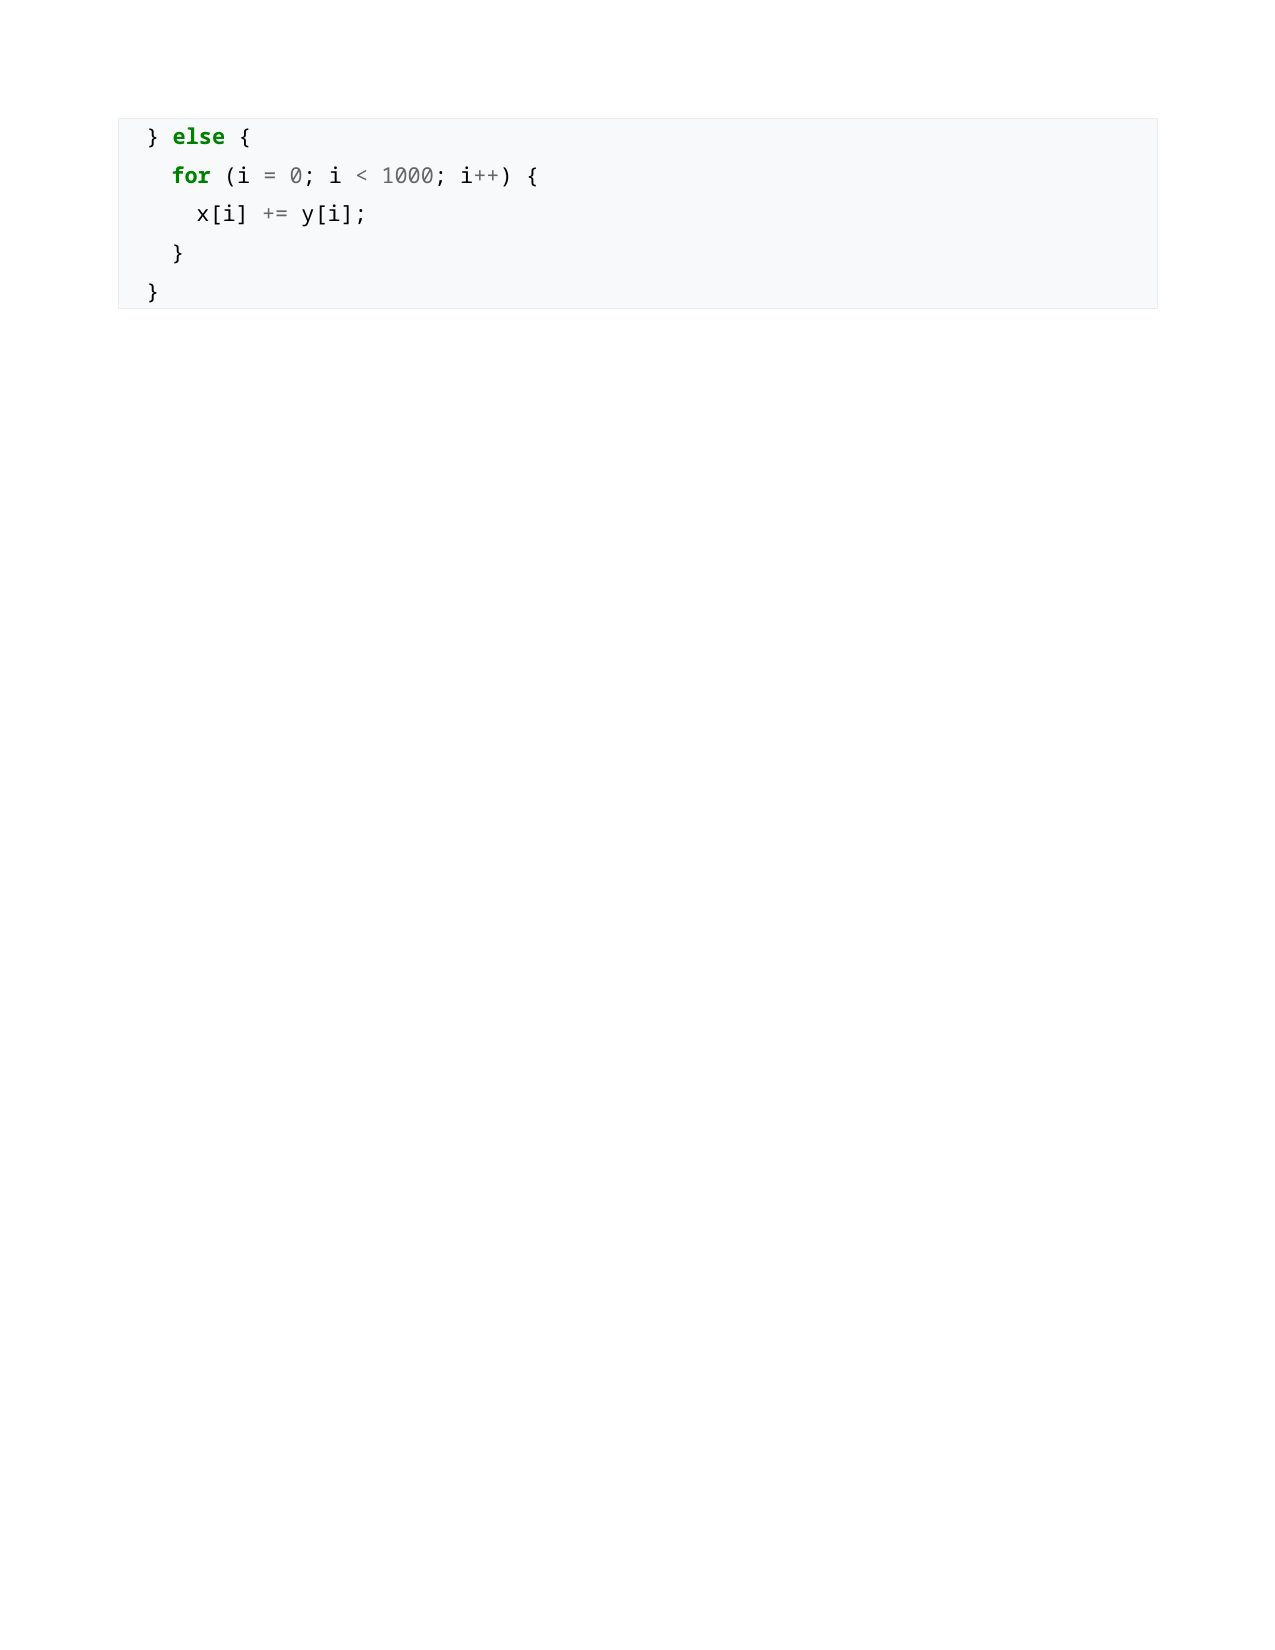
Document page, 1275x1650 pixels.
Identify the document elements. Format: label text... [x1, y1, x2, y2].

text x[i] += y[i]; [119, 195, 1157, 228]
text for (i = 0; i < 1000; i++) { [119, 157, 1157, 189]
text } [119, 273, 1157, 308]
text } [119, 234, 1157, 267]
text } else { [119, 119, 1157, 151]
